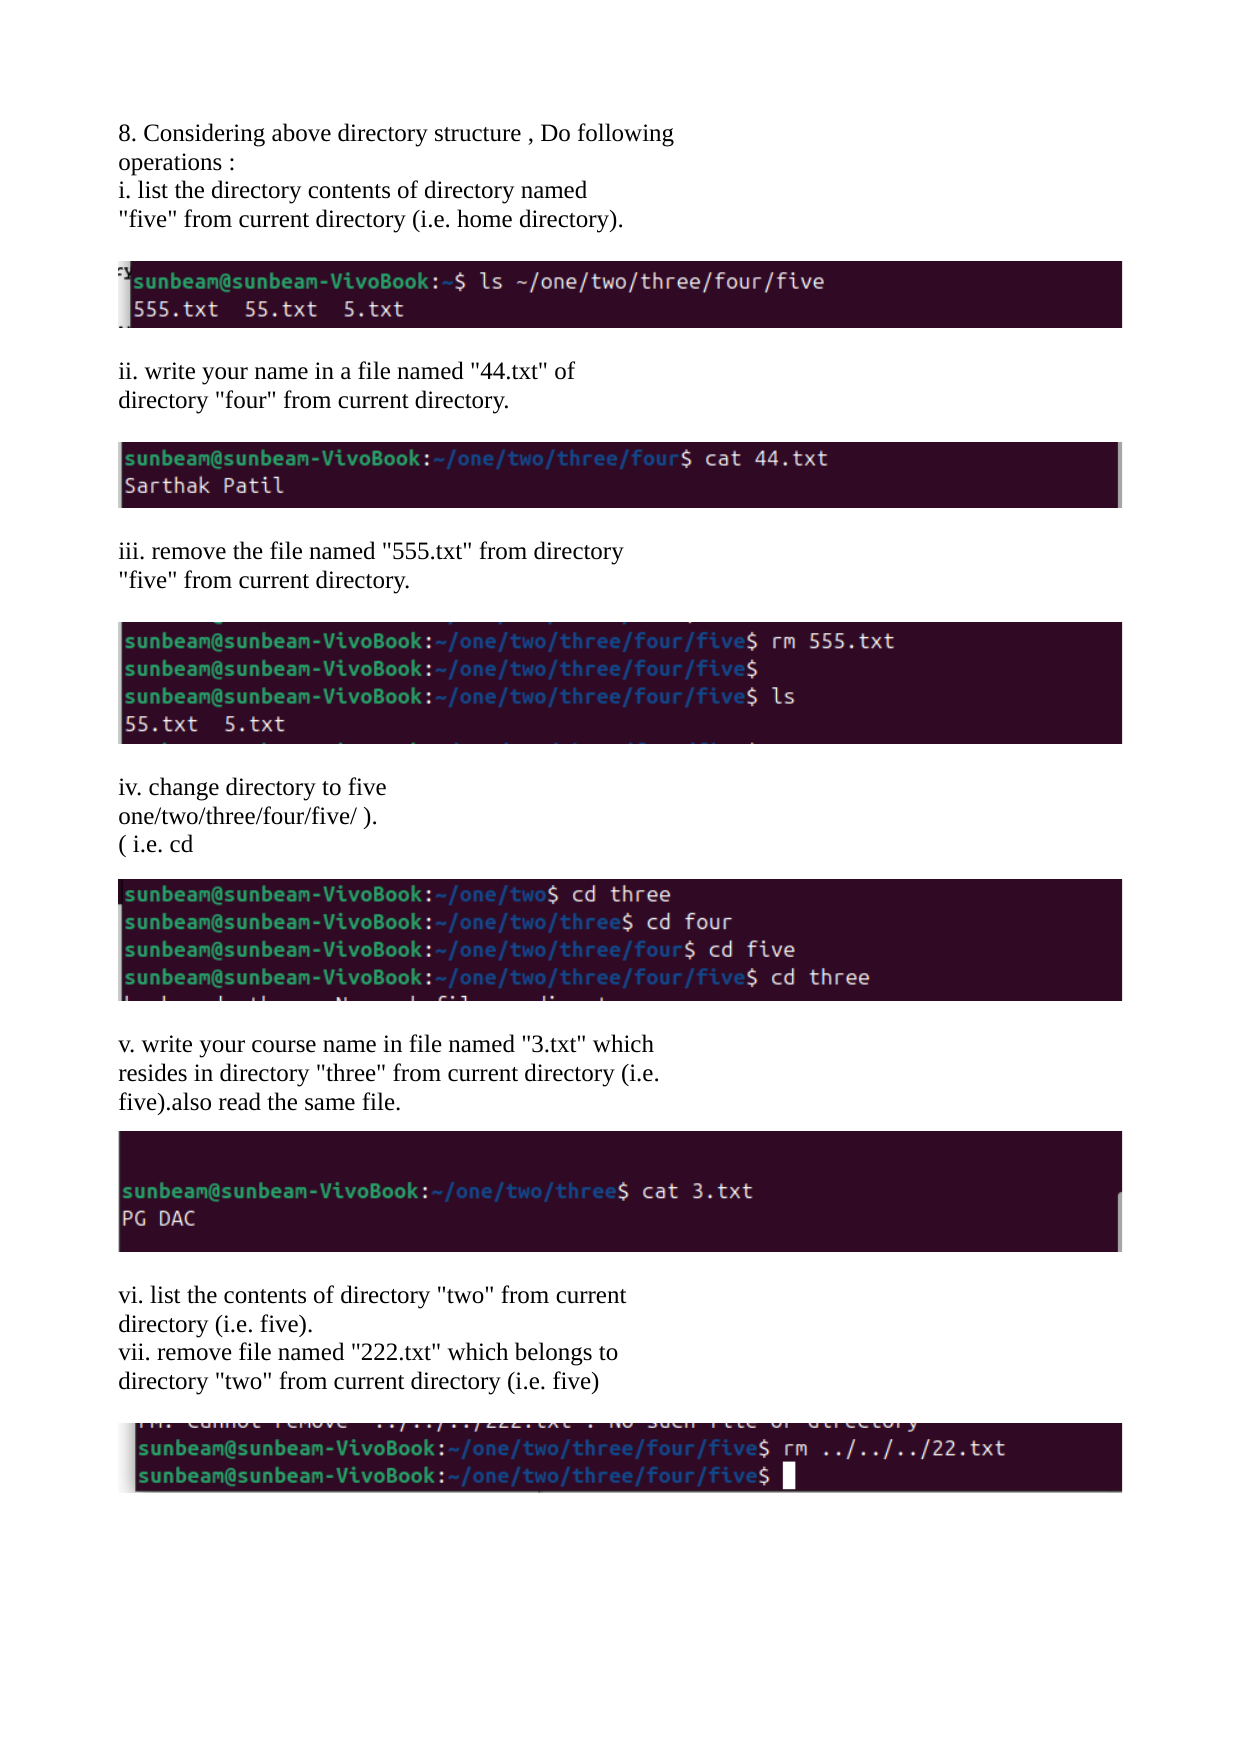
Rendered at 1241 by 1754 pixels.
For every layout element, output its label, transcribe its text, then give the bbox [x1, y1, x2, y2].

picture [118, 261, 1123, 328]
text ii. write your name in a file named "44.txt" of [118, 356, 1122, 385]
text "five" from current directory (i.e. home directory). [118, 204, 1122, 233]
picture [118, 879, 1123, 1001]
text "five" from current directory. [118, 565, 1122, 594]
text vi. list the contents of directory "two" from current [118, 1280, 1122, 1309]
picture [118, 442, 1123, 508]
text one/two/three/four/five/ ). [118, 801, 1122, 829]
text directory "two" from current directory (i.e. five) [118, 1366, 1122, 1395]
text directory "four" from current directory. [118, 385, 1122, 413]
text iii. remove the file named "555.txt" from directory [118, 536, 1122, 565]
text iv. change directory to five [118, 772, 1122, 801]
text i. list the directory contents of directory named [118, 176, 1122, 204]
text resides in directory "three" from current directory (i.e. [118, 1058, 1122, 1087]
text operations : [118, 147, 1122, 176]
text directory (i.e. five). [118, 1309, 1122, 1337]
text five).also read the same file. [118, 1087, 1122, 1115]
picture [118, 1423, 1123, 1493]
text v. write your course name in file named "3.txt" which [118, 1029, 1122, 1058]
text ( i.e. cd [118, 829, 1122, 858]
picture [118, 1131, 1123, 1252]
text vii. remove file named "222.txt" which belongs to [118, 1337, 1122, 1366]
text 8. Considering above directory structure , Do following [118, 118, 1122, 147]
picture [118, 622, 1123, 744]
